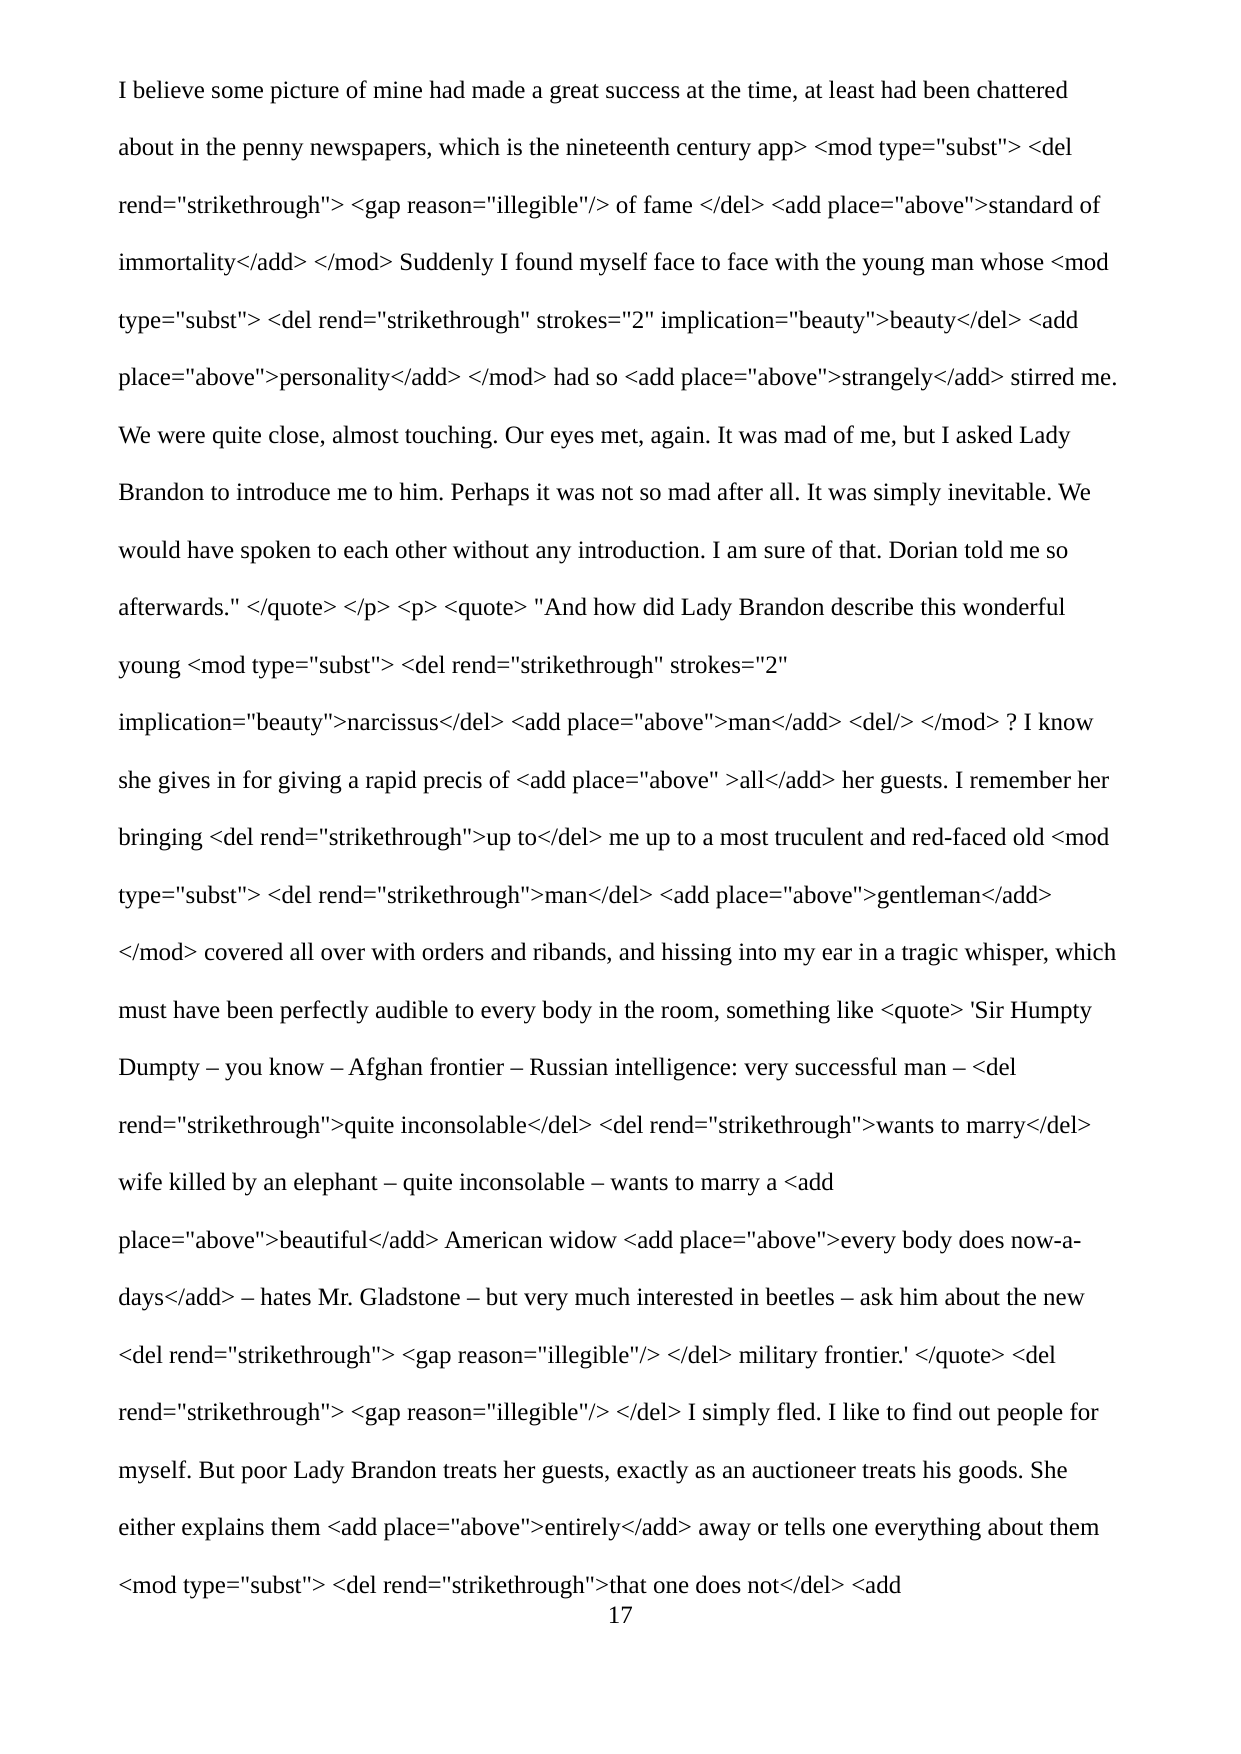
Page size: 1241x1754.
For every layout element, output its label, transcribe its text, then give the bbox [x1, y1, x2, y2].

text I believe some picture of mine had made a great success at the time, at least had been chattered about in the penny newspapers, which is the nineteenth century app> <mod type="subst"> <del rend="strikethrough"> <gap reason="illegible"/> of fame </del> <add place="above">standard of immortality</add> </mod> Suddenly I found myself face to face with the young man whose <mod type="subst"> <del rend="strikethrough" strokes="2" implication="beauty">beauty</del> <add place="above">personality</add> </mod> had so <add place="above">strangely</add> stirred me. We were quite close, almost touching. Our eyes met, again. It was mad of me, but I asked Lady Brandon to introduce me to him. Perhaps it was not so mad after all. It was simply inevitable. We would have spoken to each other without any introduction. I am sure of that. Dorian told me so afterwards." </quote> </p> <p> <quote> "And how did Lady Brandon describe this wonderful young <mod type="subst"> <del rend="strikethrough" strokes="2" implication="beauty">narcissus</del> <add place="above">man</add> <del/> </mod> ? I know she gives in for giving a rapid precis of <add place="above" >all</add> her guests. I remember her bringing <del rend="strikethrough">up to</del> me up to a most truculent and red-faced old <mod type="subst"> <del rend="strikethrough">man</del> <add place="above">gentleman</add> </mod> covered all over with orders and ribands, and hissing into my ear in a tragic whisper, which must have been perfectly audible to every body in the room, something like <quote> 'Sir Humpty Dumpty – you know – Afghan frontier – Russian intelligence: very successful man – <del rend="strikethrough">quite inconsolable</del> <del rend="strikethrough">wants to marry</del> wife killed by an elephant – quite inconsolable – wants to marry a <add place="above">beautiful</add> American widow <add place="above">every body does now-a-days</add> – hates Mr. Gladstone – but very much interested in beetles – ask him about the new <del rend="strikethrough"> <gap reason="illegible"/> </del> military frontier.' </quote> <del rend="strikethrough"> <gap reason="illegible"/> </del> I simply fled. I like to find out people for myself. But poor Lady Brandon treats her guests, exactly as an auctioneer treats his goods. She either explains them <add place="above">entirely</add> away or tells one everything about them <mod type="subst"> <del rend="strikethrough">that one does not</del> <add [118, 75, 1122, 1599]
